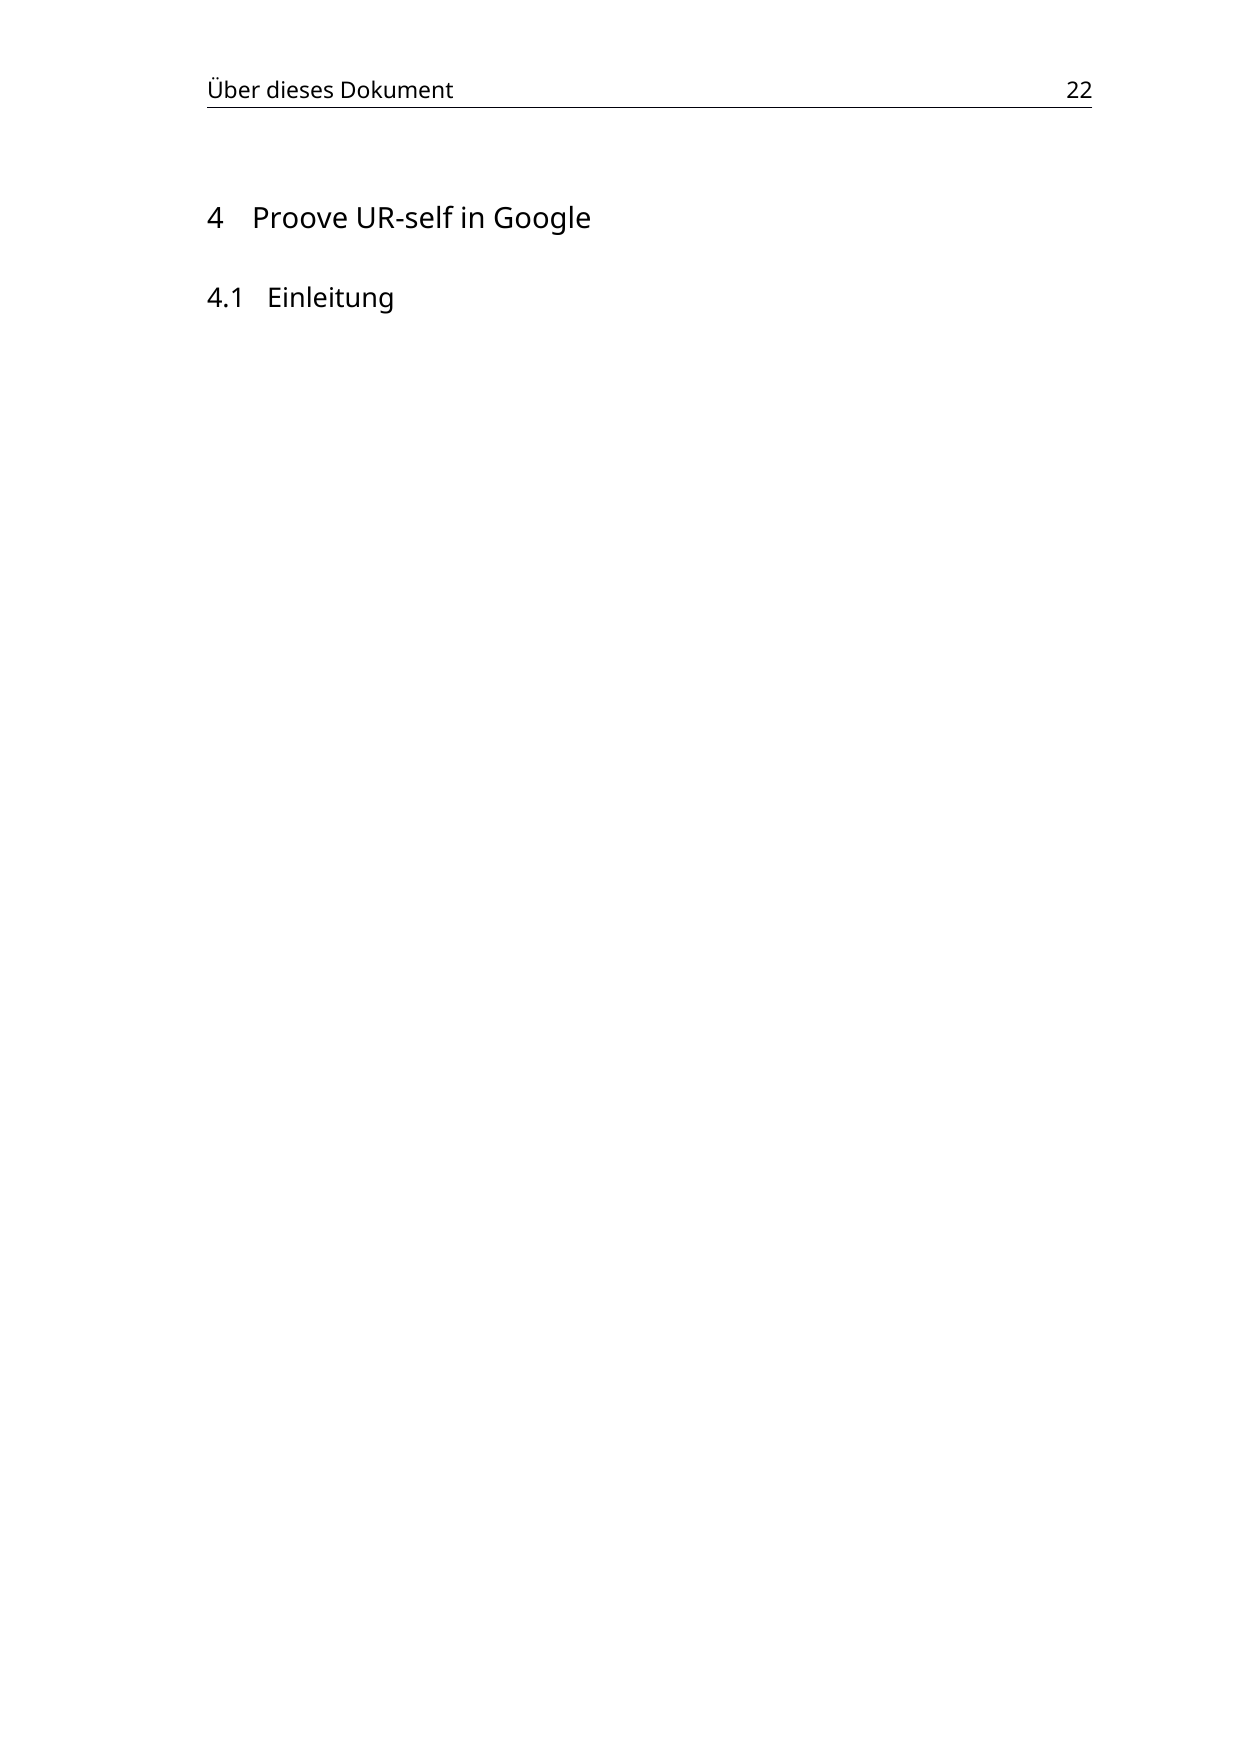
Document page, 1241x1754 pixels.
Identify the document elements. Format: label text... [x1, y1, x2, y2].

subtitle Einleitung [207, 278, 1092, 315]
subtitle Proove UR-self in Google [207, 198, 1092, 237]
